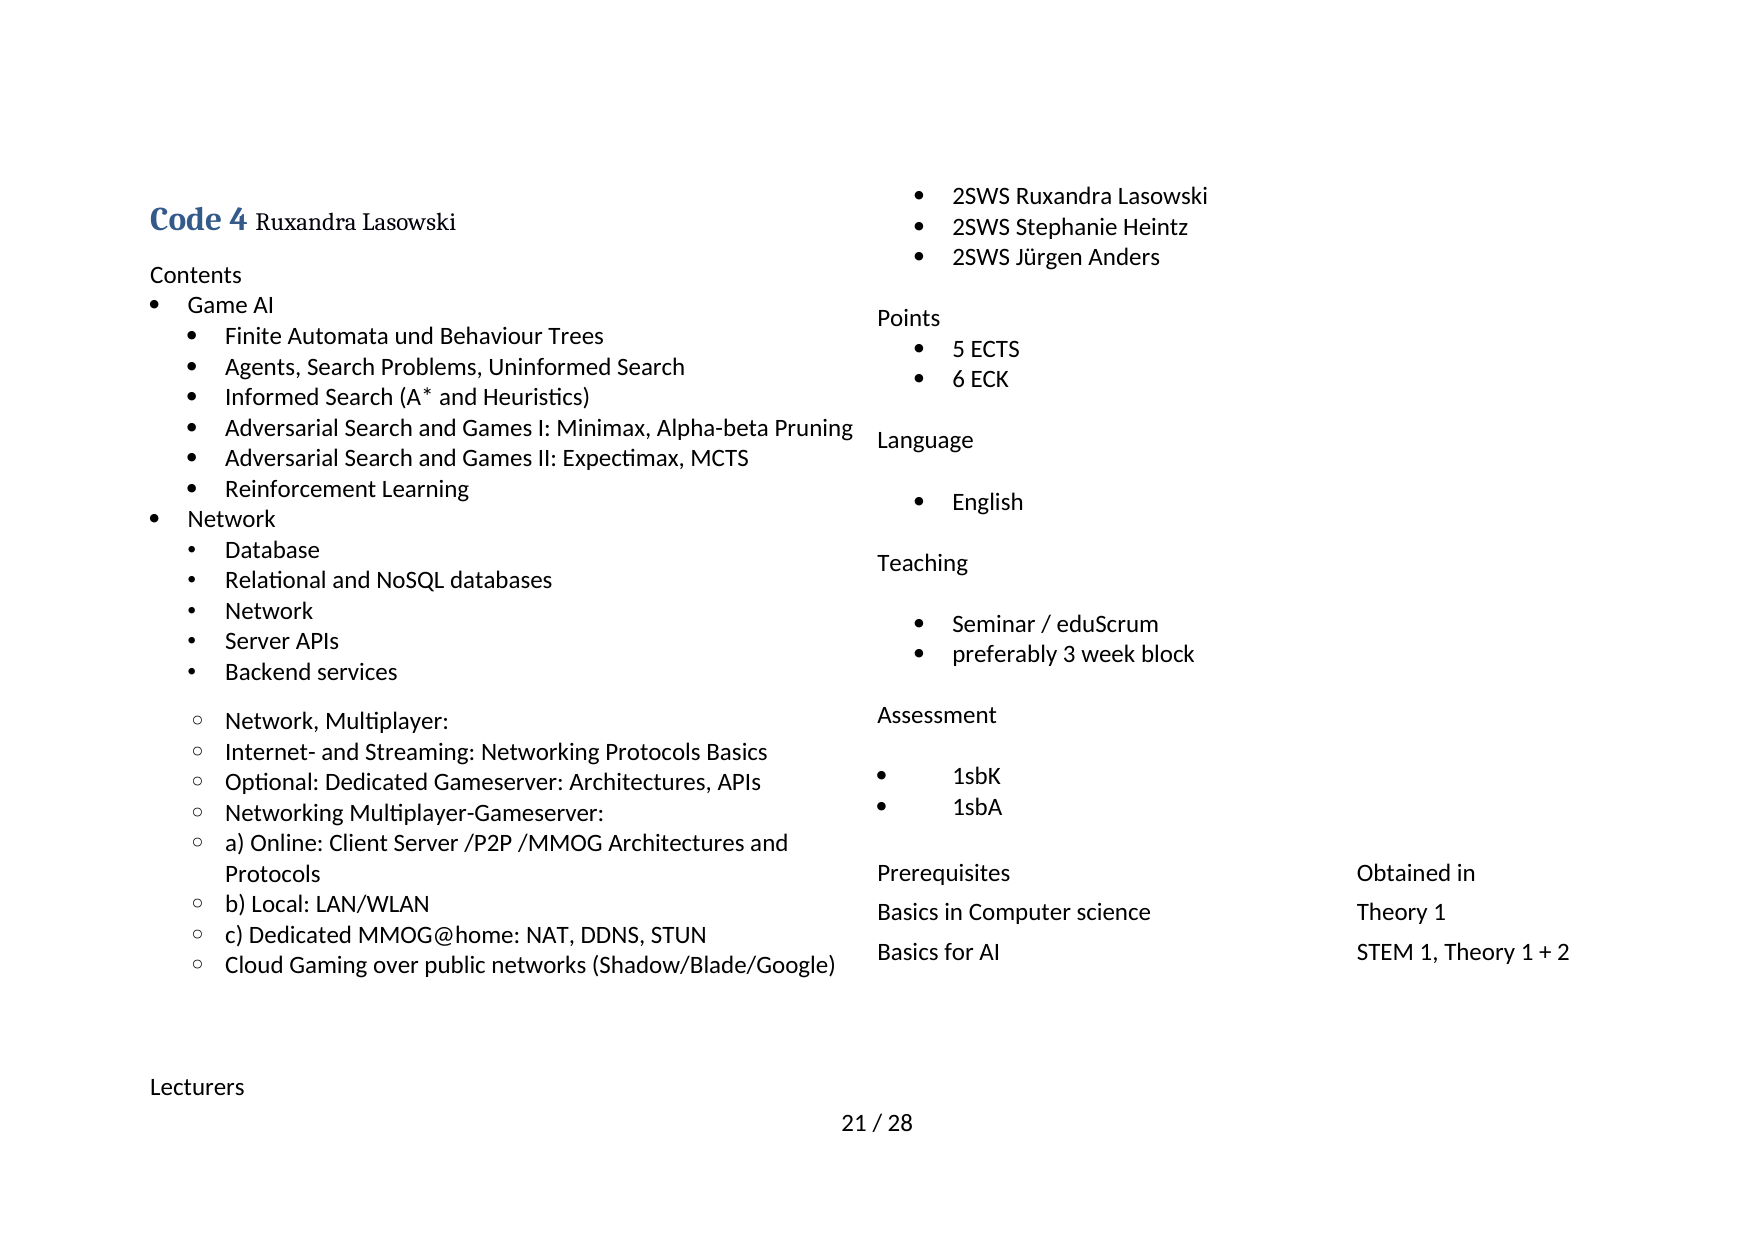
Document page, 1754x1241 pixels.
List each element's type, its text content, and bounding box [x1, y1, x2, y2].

text Assessment [877, 699, 1604, 730]
table_cell Basics in Computer science [877, 892, 1352, 932]
table_cell STEM 1, Theory 1 + 2 [1352, 932, 1754, 972]
list 2SWS Jürgen Anders [914, 242, 1604, 272]
list Finite Automata und Behaviour Trees [187, 320, 877, 351]
text Lecturers [150, 1071, 877, 1102]
list Seminar / eduScrum [914, 608, 1604, 638]
list 6 ECK [914, 364, 1604, 394]
list Adversarial Search and Games II: Expectimax, MCTS [187, 442, 877, 473]
list Network, Multiplayer: [187, 705, 877, 736]
list Reinforcement Learning [187, 473, 877, 503]
list Internet- and Streaming: Networking Protocols Basics [187, 736, 877, 766]
list Adversarial Search and Games I: Minimax, Alpha-beta Pruning [187, 412, 877, 442]
list Network [187, 595, 877, 625]
text Points [877, 303, 1604, 333]
table_header Prerequisites [877, 852, 1352, 892]
list Networking Multiplayer-Gameserver: [187, 797, 877, 827]
table_cell Theory 1 [1352, 892, 1754, 932]
list Game AI [150, 290, 877, 320]
list 2SWS Ruxandra Lasowski [914, 181, 1604, 211]
list b) Local: LAN/WLAN [187, 888, 877, 919]
list preferably 3 week block [914, 638, 1604, 669]
list Optional: Dedicated Gameserver: Architectures, APIs [187, 766, 877, 797]
list c) Dedicated MMOG@home: NAT, DDNS, STUN [187, 919, 877, 949]
list Server APIs [187, 625, 877, 656]
list Database [187, 534, 877, 564]
list 5 ECTS [914, 333, 1604, 364]
text Language [877, 425, 1604, 455]
list Agents, Search Problems, Uninformed Search [187, 351, 877, 381]
table_header Obtained in [1352, 852, 1754, 892]
list Relational and NoSQL databases [187, 564, 877, 595]
list 1sbA [877, 791, 1604, 821]
list 1sbK [877, 760, 1604, 791]
list Backend services [187, 656, 877, 686]
list English [914, 486, 1604, 516]
list Informed Search (A* and Heuristics) [187, 381, 877, 412]
subtitle Code 4 Ruxandra Lasowski [150, 200, 877, 238]
text Contents [150, 259, 877, 290]
table_cell Basics for AI [877, 932, 1352, 972]
text Teaching [877, 547, 1604, 577]
list Network [150, 503, 877, 534]
list a) Online: Client Server /P2P /MMOG Architectures and Protocols [187, 827, 877, 888]
list Cloud Gaming over public networks (Shadow/Blade/Google) [187, 949, 877, 980]
list 2SWS Stephanie Heintz [914, 211, 1604, 242]
